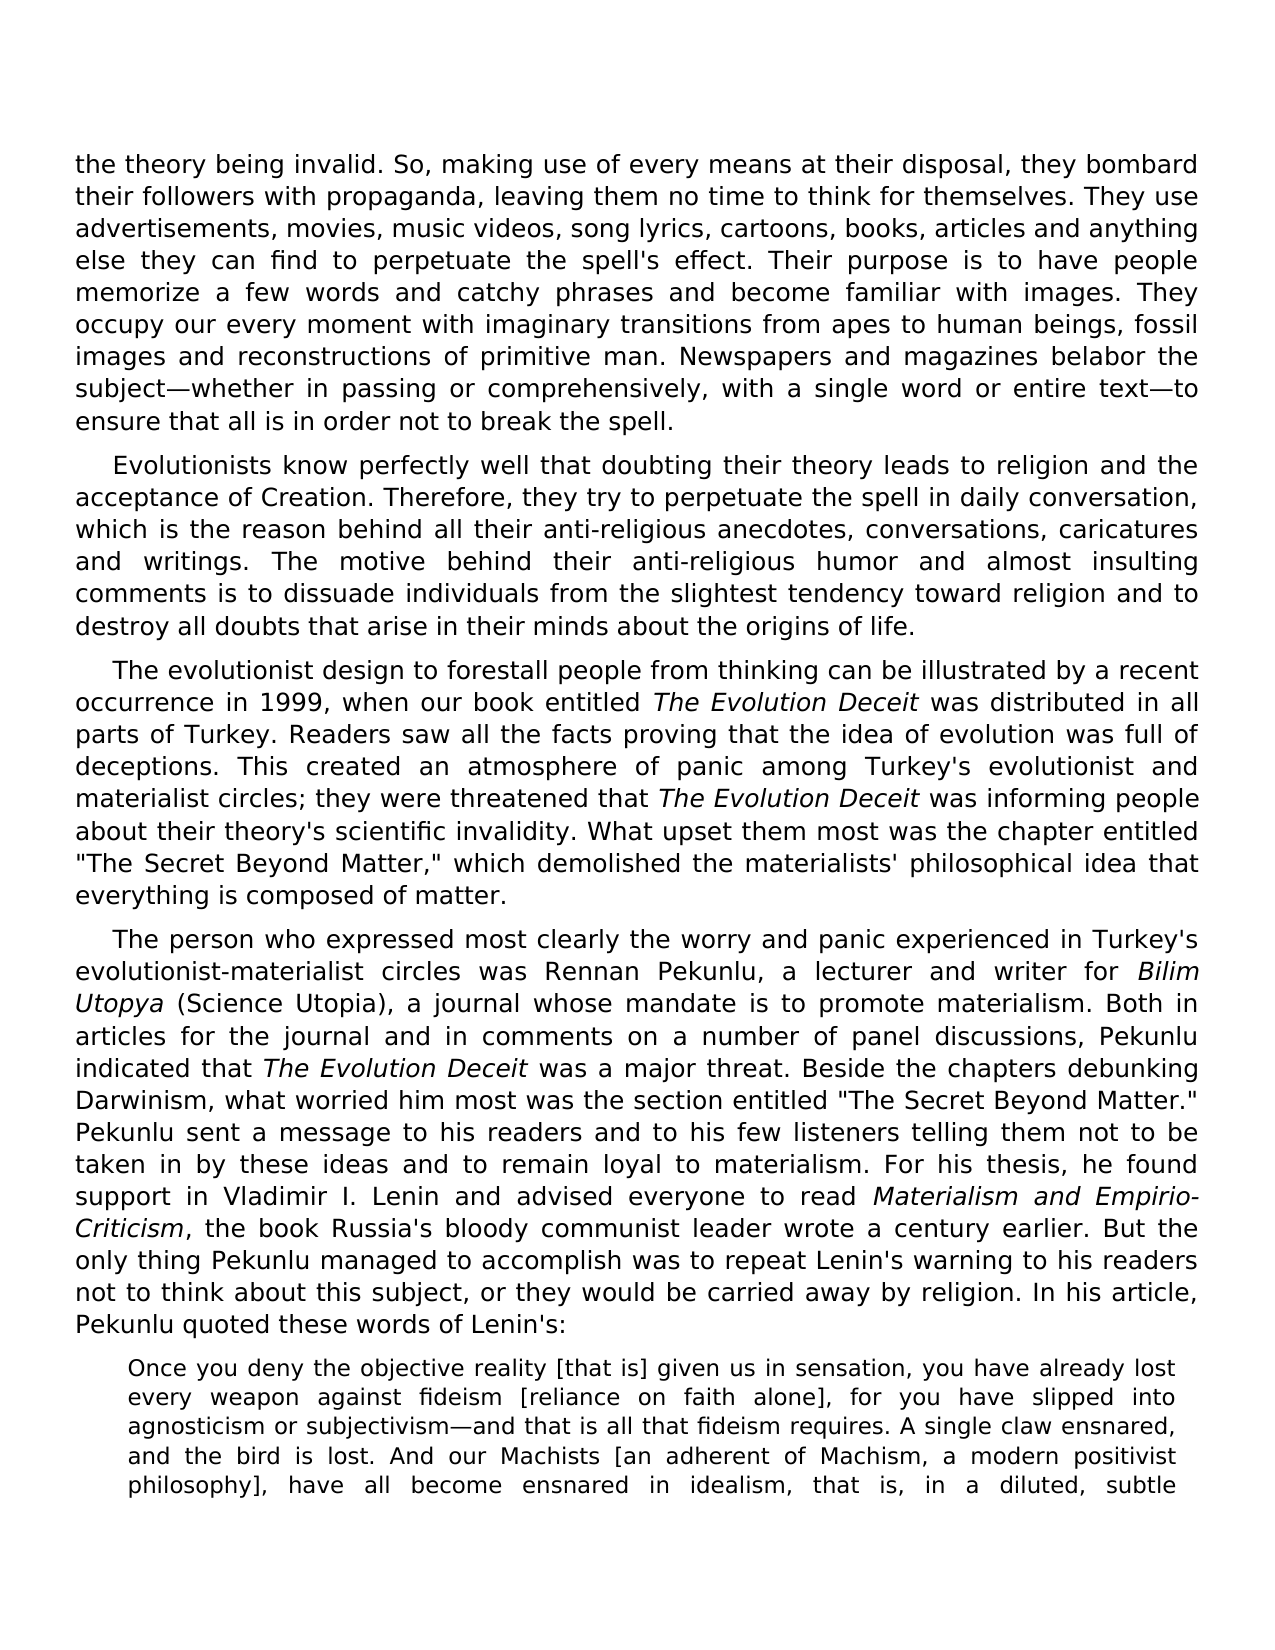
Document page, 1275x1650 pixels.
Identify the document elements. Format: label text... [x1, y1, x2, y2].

text Evolutionists know perfectly well that doubting their theory leads to religion and the acceptance of Creation. Therefore, they try to perpetuate the spell in daily conversation, which is the reason behind all their anti-religious anecdotes, conversations, caricatures and writings. The motive behind their anti-religious humor and almost insulting comments is to dissuade individuals from the slightest tendency toward religion and to destroy all doubts that arise in their minds about the origins of life. [75, 451, 1200, 641]
text The evolutionist design to forestall people from thinking can be illustrated by a recent occurrence in 1999, when our book entitled The Evolution Deceit was distributed in all parts of Turkey. Readers saw all the facts proving that the idea of evolution was full of deceptions. This created an atmosphere of panic among Turkey's evolutionist and materialist circles; they were threatened that The Evolution Deceit was informing people about their theory's scientific invalidity. What upset them most was the chapter entitled "The Secret Beyond Matter," which demolished the materialists' philosophical idea that everything is composed of matter. [75, 656, 1200, 910]
text Once you deny the objective reality [that is] given us in sensation, you have already lost every weapon against fideism [reliance on faith alone], for you have slipped into agnosticism or subjectivism—and that is all that fideism requires. A single claw ensnared, and the bird is lost. And our Machists [an adherent of Machism, a modern positivist philosophy], have all become ensnared in idealism, that is, in a diluted, subtle [127, 1355, 1177, 1499]
text the theory being invalid. So, making use of every means at their disposal, they bombard their followers with propaganda, leaving them no time to think for themselves. They use advertisements, movies, music videos, song lyrics, cartoons, books, articles and anything else they can find to perpetuate the spell's effect. Their purpose is to have people memorize a few words and catchy phrases and become familiar with images. They occupy our every moment with imaginary transitions from apes to human beings, fossil images and reconstructions of primitive man. Newspapers and magazines belabor the subject—whether in passing or comprehensively, with a single word or entire text—to ensure that all is in order not to break the spell. [75, 150, 1200, 436]
text The person who expressed most clearly the worry and panic experienced in Turkey's evolutionist-materialist circles was Rennan Pekunlu, a lecturer and writer for Bilim Utopya (Science Utopia), a journal whose mandate is to promote materialism. Both in articles for the journal and in comments on a number of panel discussions, Pekunlu indicated that The Evolution Deceit was a major threat. Beside the chapters debunking Darwinism, what worried him most was the section entitled "The Secret Beyond Matter." Pekunlu sent a message to his readers and to his few listeners telling them not to be taken in by these ideas and to remain loyal to materialism. For his thesis, he found support in Vladimir I. Lenin and advised everyone to read Materialism and Empirio-Criticism, the book Russia's bloody communist leader wrote a century earlier. But the only thing Pekunlu managed to accomplish was to repeat Lenin's warning to his readers not to think about this subject, or they would be carried away by religion. In his article, Pekunlu quoted these words of Lenin's: [75, 925, 1200, 1339]
